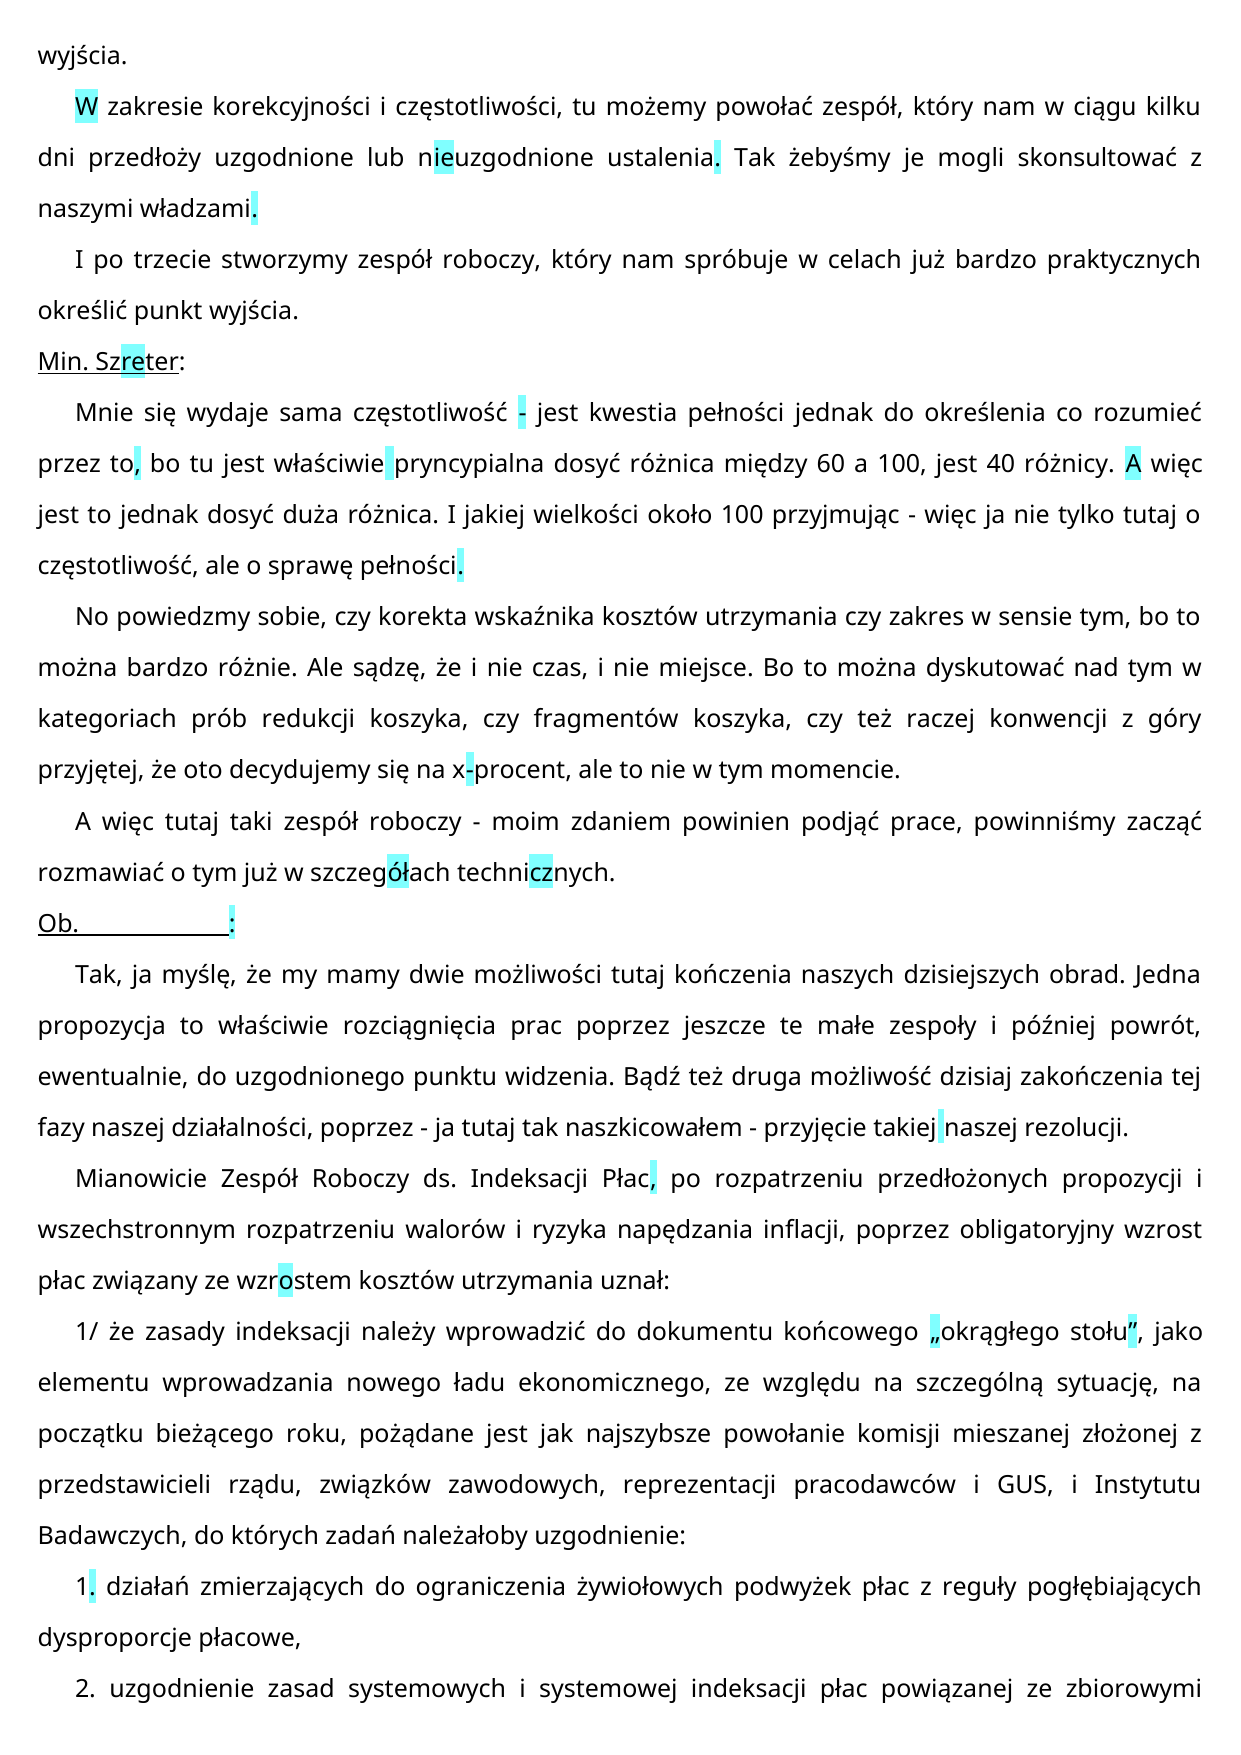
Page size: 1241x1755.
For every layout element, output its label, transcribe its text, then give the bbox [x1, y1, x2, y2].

text I po trzecie stworzymy zespół roboczy, który nam spróbuje w celach już bardzo praktycznych określić punkt wyjścia. [37, 242, 1203, 327]
text W zakresie korekcyjności i częstotliwości, tu możemy powołać zespół, który nam w ciągu kilku dni przedłoży uzgodnione lub nieuzgodnione ustalenia. Tak żebyśmy je mogli skonsultować z naszymi władzami. [37, 88, 1203, 225]
text Tak, ja myślę, że my mamy dwie możliwości tutaj kończenia naszych dzisiejszych obrad. Jedna propozycja to właściwie rozciągnięcia prac poprzez jeszcze te małe zespoły i później powrót, ewentualnie, do uzgodnionego punktu widzenia. Bądź też druga możliwość dzisiaj zakończenia tej fazy naszej działalności, poprzez - ja tutaj tak naszkicowałem - przyjęcie takiej naszej rezolucji. [37, 956, 1203, 1143]
text 1. działań zmierzających do ograniczenia żywiołowych podwyżek płac z reguły pogłębiających dysproporcje płacowe, [37, 1569, 1203, 1654]
text Min. Szreter: [37, 344, 1203, 378]
text wyjścia. [37, 37, 1203, 72]
text 1/ że zasady indeksacji należy wprowadzić do dokumentu końcowego „okrągłego stołu”, jako elementu wprowadzania nowego ładu ekonomicznego, ze względu na szczególną sytuację, na początku bieżącego roku, pożądane jest jak najszybsze powołanie komisji mieszanej złożonej z przedstawicieli rządu, związków zawodowych, reprezentacji pracodawców i GUS, i Instytutu Badawczych, do których zadań należałoby uzgodnienie: [37, 1313, 1203, 1552]
text Mianowicie Zespół Roboczy ds. Indeksacji Płac, po rozpatrzeniu przedłożonych propozycji i wszechstronnym rozpatrzeniu walorów i ryzyka napędzania inflacji, poprzez obligatoryjny wzrost płac związany ze wzrostem kosztów utrzymania uznał: [37, 1160, 1203, 1297]
text A więc tutaj taki zespół roboczy - moim zdaniem powinien podjąć prace, powinniśmy zacząć rozmawiać o tym już w szczegółach technicznych. [37, 803, 1203, 888]
text Ob. : [37, 905, 1203, 939]
text Mnie się wydaje sama częstotliwość - jest kwestia pełności jednak do określenia co rozumieć przez to, bo tu jest właściwie pryncypialna dosyć różnica między 60 a 100, jest 40 różnicy. A więc jest to jednak dosyć duża różnica. I jakiej wielkości około 100 przyjmując - więc ja nie tylko tutaj o częstotliwość, ale o sprawę pełności. [37, 395, 1203, 582]
text 2. uzgodnienie zasad systemowych i systemowej indeksacji płac powiązanej ze zbiorowymi [37, 1671, 1203, 1705]
text No powiedzmy sobie, czy korekta wskaźnika kosztów utrzymania czy zakres w sensie tym, bo to można bardzo różnie. Ale sądzę, że i nie czas, i nie miejsce. Bo to można dyskutować nad tym w kategoriach prób redukcji koszyka, czy fragmentów koszyka, czy też raczej konwencji z góry przyjętej, że oto decydujemy się na x-procent, ale to nie w tym momencie. [37, 599, 1203, 786]
